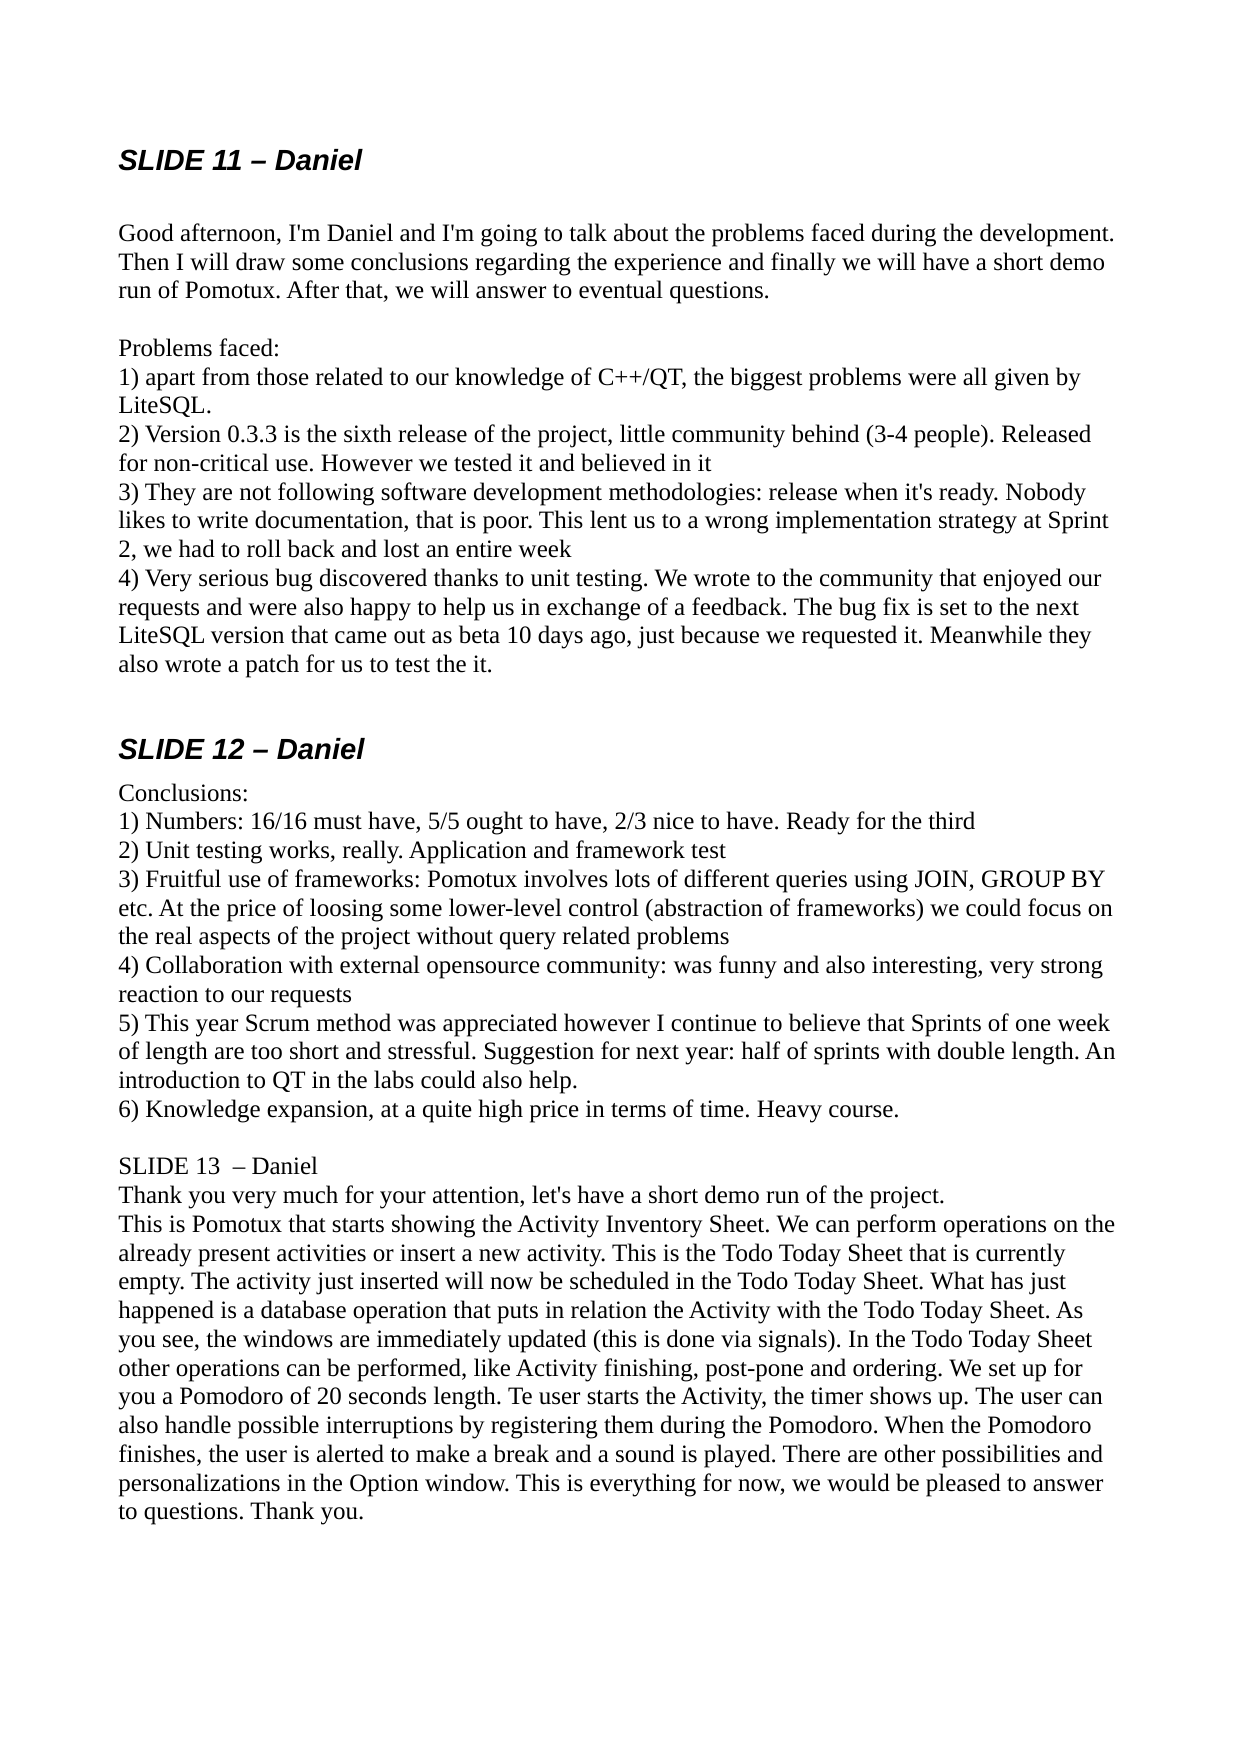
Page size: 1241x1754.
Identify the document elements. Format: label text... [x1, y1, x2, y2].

text 3) They are not following software development methodologies: release when it's ready. Nobody likes to write documentation, that is poor. This lent us to a wrong implementation strategy at Sprint 2, we had to roll back and lost an entire week [118, 477, 1122, 563]
text 4) Collaboration with external opensource community: was funny and also interesting, very strong reaction to our requests [118, 950, 1122, 1008]
text This is Pomotux that starts showing the Activity Inventory Sheet. We can perform operations on the already present activities or insert a new activity. This is the Todo Today Sheet that is currently empty. The activity just inserted will now be scheduled in the Todo Today Sheet. What has just happened is a database operation that puts in relation the Activity with the Todo Today Sheet. As you see, the windows are immediately updated (this is done via signals). In the Todo Today Sheet other operations can be performed, like Activity finishing, post-pone and ordering. We set up for you a Pomodoro of 20 seconds length. Te user starts the Activity, the timer shows up. The user can also handle possible interruptions by registering them during the Pomodoro. When the Pomodoro finishes, the user is alerted to make a break and a sound is played. There are other possibilities and personalizations in the Option window. This is everything for now, we would be pleased to answer to questions. Thank you. [118, 1209, 1122, 1525]
text Problems faced: [118, 333, 1122, 362]
subtitle SLIDE 12 – Daniel [118, 732, 1122, 765]
text 1) Numbers: 16/16 must have, 5/5 ought to have, 2/3 nice to have. Ready for the third [118, 806, 1122, 835]
text 4) Very serious bug discovered thanks to unit testing. We wrote to the community that enjoyed our requests and were also happy to help us in exchange of a feedback. The bug fix is set to the next LiteSQL version that came out as beta 10 days ago, just because we requested it. Meanwhile they also wrote a patch for us to test the it. [118, 563, 1122, 678]
text SLIDE 13 – Daniel [118, 1151, 1122, 1180]
text 6) Knowledge expansion, at a quite high price in terms of time. Heavy course. [118, 1094, 1122, 1123]
text 2) Unit testing works, really. Application and framework test [118, 835, 1122, 864]
text 2) Version 0.3.3 is the sixth release of the project, little community behind (3-4 people). Released for non-critical use. However we tested it and believed in it [118, 419, 1122, 477]
text 1) apart from those related to our knowledge of C++/QT, the biggest problems were all given by LiteSQL. [118, 362, 1122, 419]
subtitle SLIDE 11 – Daniel [118, 143, 1122, 177]
text 3) Fruitful use of frameworks: Pomotux involves lots of different queries using JOIN, GROUP BY etc. At the price of loosing some lower-level control (abstraction of frameworks) we could focus on the real aspects of the project without query related problems [118, 864, 1122, 950]
text Conclusions: [118, 778, 1122, 806]
text Good afternoon, I'm Daniel and I'm going to talk about the problems faced during the development. Then I will draw some conclusions regarding the experience and finally we will have a short demo run of Pomotux. After that, we will answer to eventual questions. [118, 218, 1122, 304]
text Thank you very much for your attention, let's have a short demo run of the project. [118, 1180, 1122, 1209]
text 5) This year Scrum method was appreciated however I continue to believe that Sprints of one week of length are too short and stressful. Suggestion for next year: half of sprints with double length. An introduction to QT in the labs could also help. [118, 1008, 1122, 1094]
